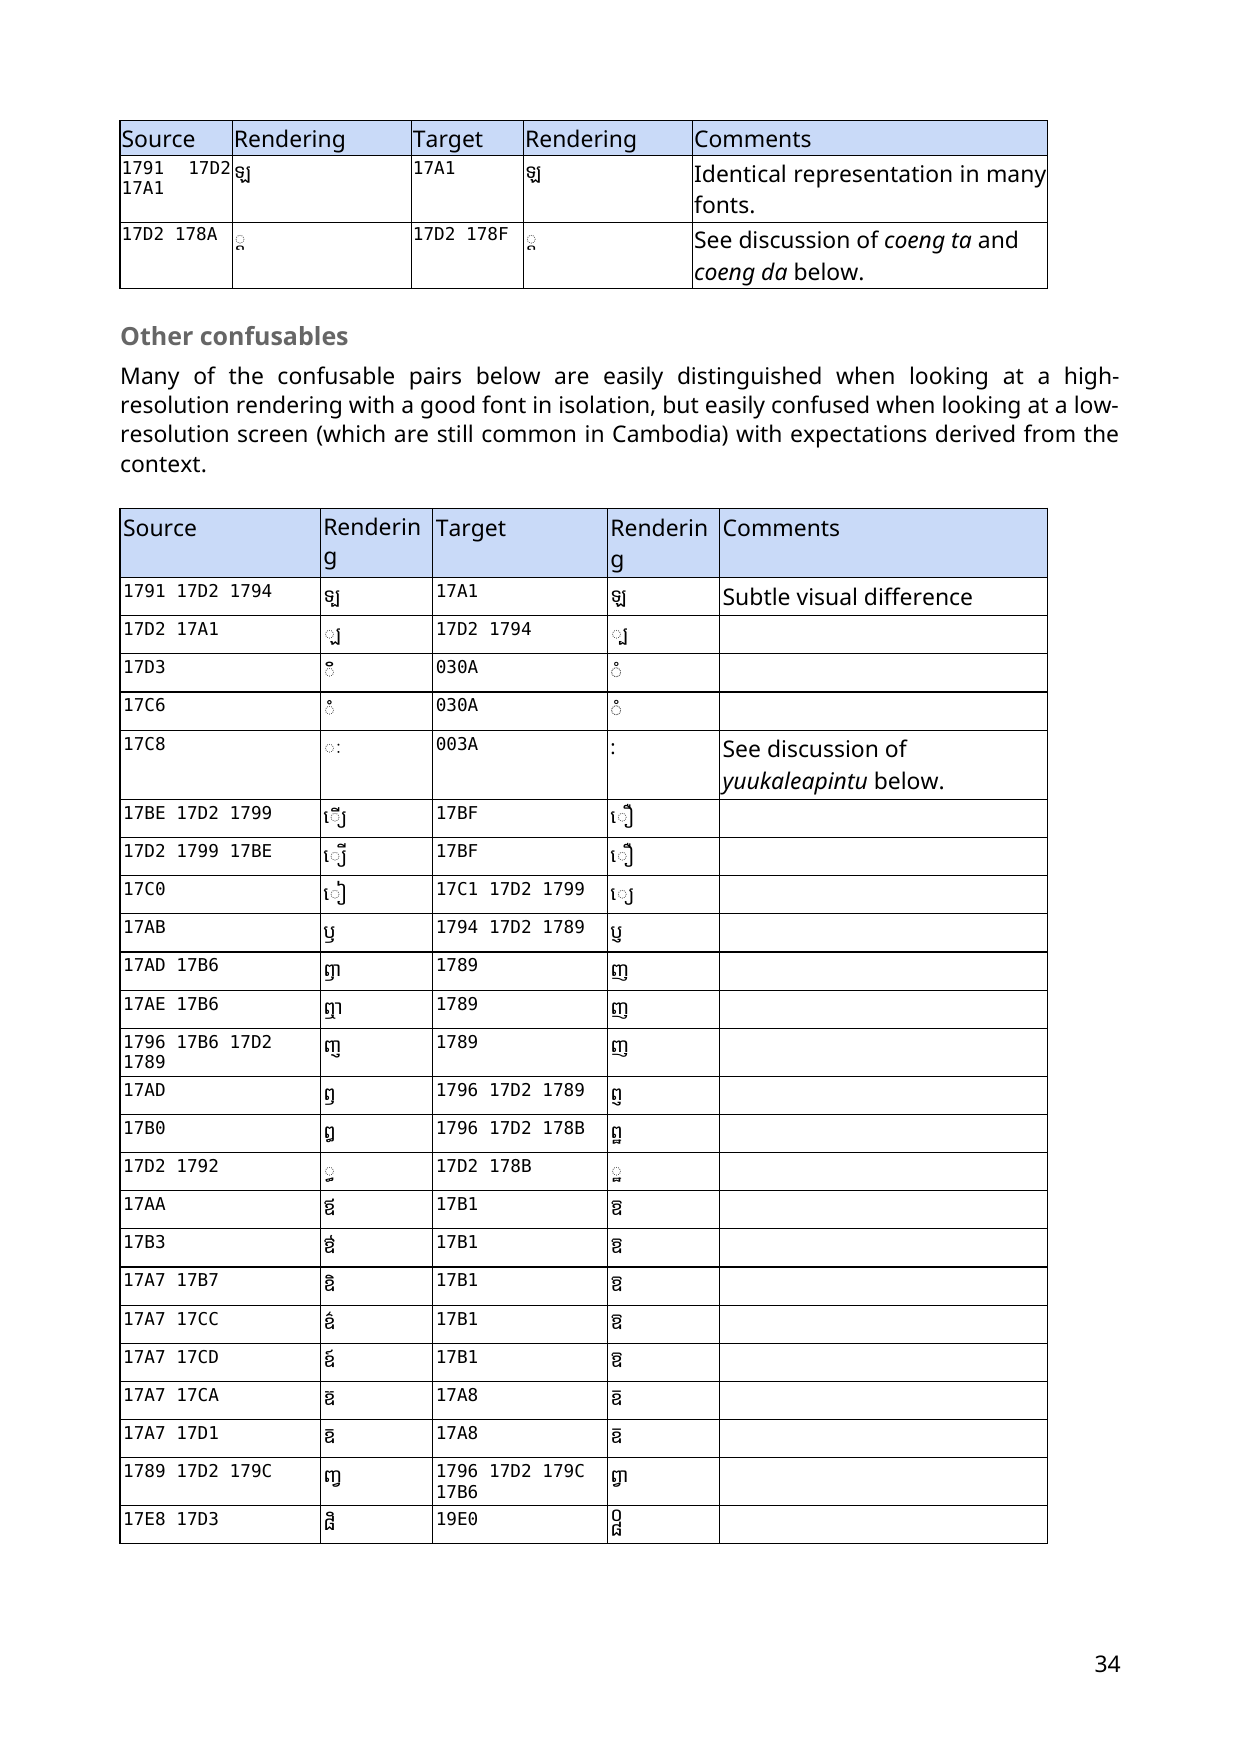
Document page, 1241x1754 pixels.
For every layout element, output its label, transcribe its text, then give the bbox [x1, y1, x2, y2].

table_cell ឭា [321, 953, 432, 989]
table_cell [720, 800, 1047, 837]
table_cell 17A7 17B7 [121, 1268, 320, 1304]
table_header Target [433, 509, 607, 577]
table_cell ៈ [321, 731, 432, 799]
table_cell ឿ [608, 838, 719, 875]
table_cell 17BF [433, 800, 607, 837]
table_cell [720, 1029, 1047, 1076]
table_cell Identical representation in many fonts. [693, 156, 1047, 222]
table_cell 1789 17D2 179C [121, 1458, 320, 1505]
table_cell ំ [321, 693, 432, 729]
table_cell 17B1 [433, 1229, 607, 1266]
table_header Comments [693, 121, 1047, 155]
table_cell 003A [433, 731, 607, 799]
table_cell 17A7 17CD [121, 1344, 320, 1381]
table_cell ◌̊ [608, 693, 719, 729]
table_cell ឨ [608, 1420, 719, 1457]
table_cell 1789 [433, 953, 607, 989]
table_cell [720, 1229, 1047, 1266]
table_cell 17D2 1792 [121, 1153, 320, 1190]
table_cell ញ [608, 991, 719, 1028]
table_cell ើ្យ [321, 800, 432, 837]
table_cell : [608, 731, 719, 799]
table_cell ឧ៍ [321, 1344, 432, 1381]
table_cell 17B1 [433, 1268, 607, 1304]
table_cell 030A [433, 693, 607, 729]
table_cell [720, 1077, 1047, 1114]
table_cell 17C1 17D2 1799 [433, 876, 607, 913]
table_cell [720, 1115, 1047, 1152]
table_header Comments [720, 509, 1047, 577]
table_cell 17D2 178F [412, 223, 523, 288]
table_cell ឱ [608, 1268, 719, 1304]
table_header Rendering [233, 121, 411, 155]
table_cell ៓ [321, 654, 432, 691]
table_cell [720, 693, 1047, 729]
table_header Source [121, 509, 320, 577]
table_header Target [412, 121, 523, 155]
table_cell ញ្វ [321, 1458, 432, 1505]
table_cell 17A7 17CA [121, 1382, 320, 1419]
table_cell ្ធ [321, 1153, 432, 1190]
table_cell ឡ [608, 578, 719, 615]
table_cell ្ឋ [608, 1153, 719, 1190]
table_cell ៀ [321, 876, 432, 913]
table_cell [720, 1344, 1047, 1381]
table_cell ឧ៊ [321, 1382, 432, 1419]
table_cell ្ត [524, 223, 692, 288]
table_cell ្ប [608, 616, 719, 653]
table_cell ព្ញ [608, 1077, 719, 1114]
table_cell ឧិ [321, 1268, 432, 1304]
table_cell 17D2 178B [433, 1153, 607, 1190]
table_cell 17D2 178A [121, 223, 232, 288]
table_cell 17E8 17D3 [121, 1506, 320, 1543]
table_cell ឪ [321, 1191, 432, 1228]
table_cell [720, 838, 1047, 875]
table_cell ឳ [321, 1229, 432, 1266]
table_cell 17B1 [433, 1191, 607, 1228]
table_cell ្ឡ [321, 616, 432, 653]
table_cell ᧠ [608, 1506, 719, 1543]
table_cell 1796 17B6 17D2 1789 [121, 1029, 320, 1076]
table_cell [720, 1191, 1047, 1228]
table_cell 17B1 [433, 1344, 607, 1381]
table_cell 17AA [121, 1191, 320, 1228]
table_cell [720, 654, 1047, 691]
table_cell 17D2 17A1 [121, 616, 320, 653]
table_cell [720, 991, 1047, 1028]
table_cell 17BF [433, 838, 607, 875]
table_cell 1789 [433, 1029, 607, 1076]
table_cell 17B3 [121, 1229, 320, 1266]
table_cell 17D2 1799 17BE [121, 838, 320, 875]
table_cell 17D2 1794 [433, 616, 607, 653]
table_cell [720, 953, 1047, 989]
table_cell [720, 876, 1047, 913]
table_cell ឮា [321, 991, 432, 1028]
table_cell 1796 17D2 1789 [433, 1077, 607, 1114]
table_cell ពា្ញ [321, 1029, 432, 1076]
table_cell 1791 17D2 17A1 [121, 156, 232, 222]
table_cell ឡ [524, 156, 692, 222]
table_cell [720, 1382, 1047, 1419]
table_cell 17A8 [433, 1420, 607, 1457]
table_cell ឱ [608, 1344, 719, 1381]
table_cell 1789 [433, 991, 607, 1028]
table_cell [720, 1420, 1047, 1457]
table_cell [720, 914, 1047, 951]
table_cell 1791 17D2 1794 [121, 578, 320, 615]
table_cell [720, 616, 1047, 653]
table_cell 17C0 [121, 876, 320, 913]
table_cell ឱ [608, 1306, 719, 1343]
table_cell ឧ៑ [321, 1420, 432, 1457]
table_cell 17B0 [121, 1115, 320, 1152]
table_cell 17A7 17D1 [121, 1420, 320, 1457]
table_cell 1796 17D2 178B [433, 1115, 607, 1152]
table_cell ◌̊ [608, 654, 719, 691]
table_cell ទ្ឡ [233, 156, 411, 222]
text Many of the confusable pairs below are easily distinguished when looking at a high-resolution rendering with a good font in isolation, but easily confused when looking at a low-resolution screen (which are still common in Cambodia) with expectations derived from the context. [120, 361, 1121, 478]
table_cell ឿ [608, 800, 719, 837]
table_cell 17AD 17B6 [121, 953, 320, 989]
table_cell 17A7 17CC [121, 1306, 320, 1343]
table_cell See discussion of coeng ta and coeng da below. [693, 223, 1047, 288]
table_cell [720, 1153, 1047, 1190]
table_cell ឧ៌ [321, 1306, 432, 1343]
table_cell ព្វា [608, 1458, 719, 1505]
table_cell ឰ [321, 1115, 432, 1152]
table_cell [720, 1506, 1047, 1543]
table_cell 1794 17D2 1789 [433, 914, 607, 951]
table_cell ញ [608, 1029, 719, 1076]
table_cell ព្ឋ [608, 1115, 719, 1152]
table_cell 17AD [121, 1077, 320, 1114]
table_cell 17B1 [433, 1306, 607, 1343]
table_cell ្ដ [233, 223, 411, 288]
table_cell [720, 1306, 1047, 1343]
table_cell ទ្ប [321, 578, 432, 615]
table_header Rendering [608, 509, 719, 577]
table_cell 17D3 [121, 654, 320, 691]
table_cell ឱ [608, 1229, 719, 1266]
table_cell 19E0 [433, 1506, 607, 1543]
table_header Source [121, 121, 232, 155]
table_cell ឱ [608, 1191, 719, 1228]
table_cell េ្យ [608, 876, 719, 913]
table_cell [720, 1268, 1047, 1304]
table_cell ឫ [321, 914, 432, 951]
table_cell 17BE 17D2 1799 [121, 800, 320, 837]
table_cell 17A8 [433, 1382, 607, 1419]
table_cell 1796 17D2 179C 17B6 [433, 1458, 607, 1505]
table_cell ឭ [321, 1077, 432, 1114]
table_cell Subtle visual difference [720, 578, 1047, 615]
subtitle Other confusables [120, 318, 1121, 352]
table_cell 17A1 [433, 578, 607, 615]
table_header Rendering [524, 121, 692, 155]
table_cell 030A [433, 654, 607, 691]
table_cell 17AB [121, 914, 320, 951]
table_cell ញ [608, 953, 719, 989]
table_cell ្យើ [321, 838, 432, 875]
table_cell ប្ញ [608, 914, 719, 951]
table_cell 17AE 17B6 [121, 991, 320, 1028]
table_cell 17C6 [121, 693, 320, 729]
table_cell 17C8 [121, 731, 320, 799]
table_cell ឨ [608, 1382, 719, 1419]
table_cell See discussion of yuukaleapintu below. [720, 731, 1047, 799]
table_cell 17A1 [412, 156, 523, 222]
table_cell [720, 1458, 1047, 1505]
table_cell ៨៓ [321, 1506, 432, 1543]
table_header Rendering [321, 509, 432, 577]
